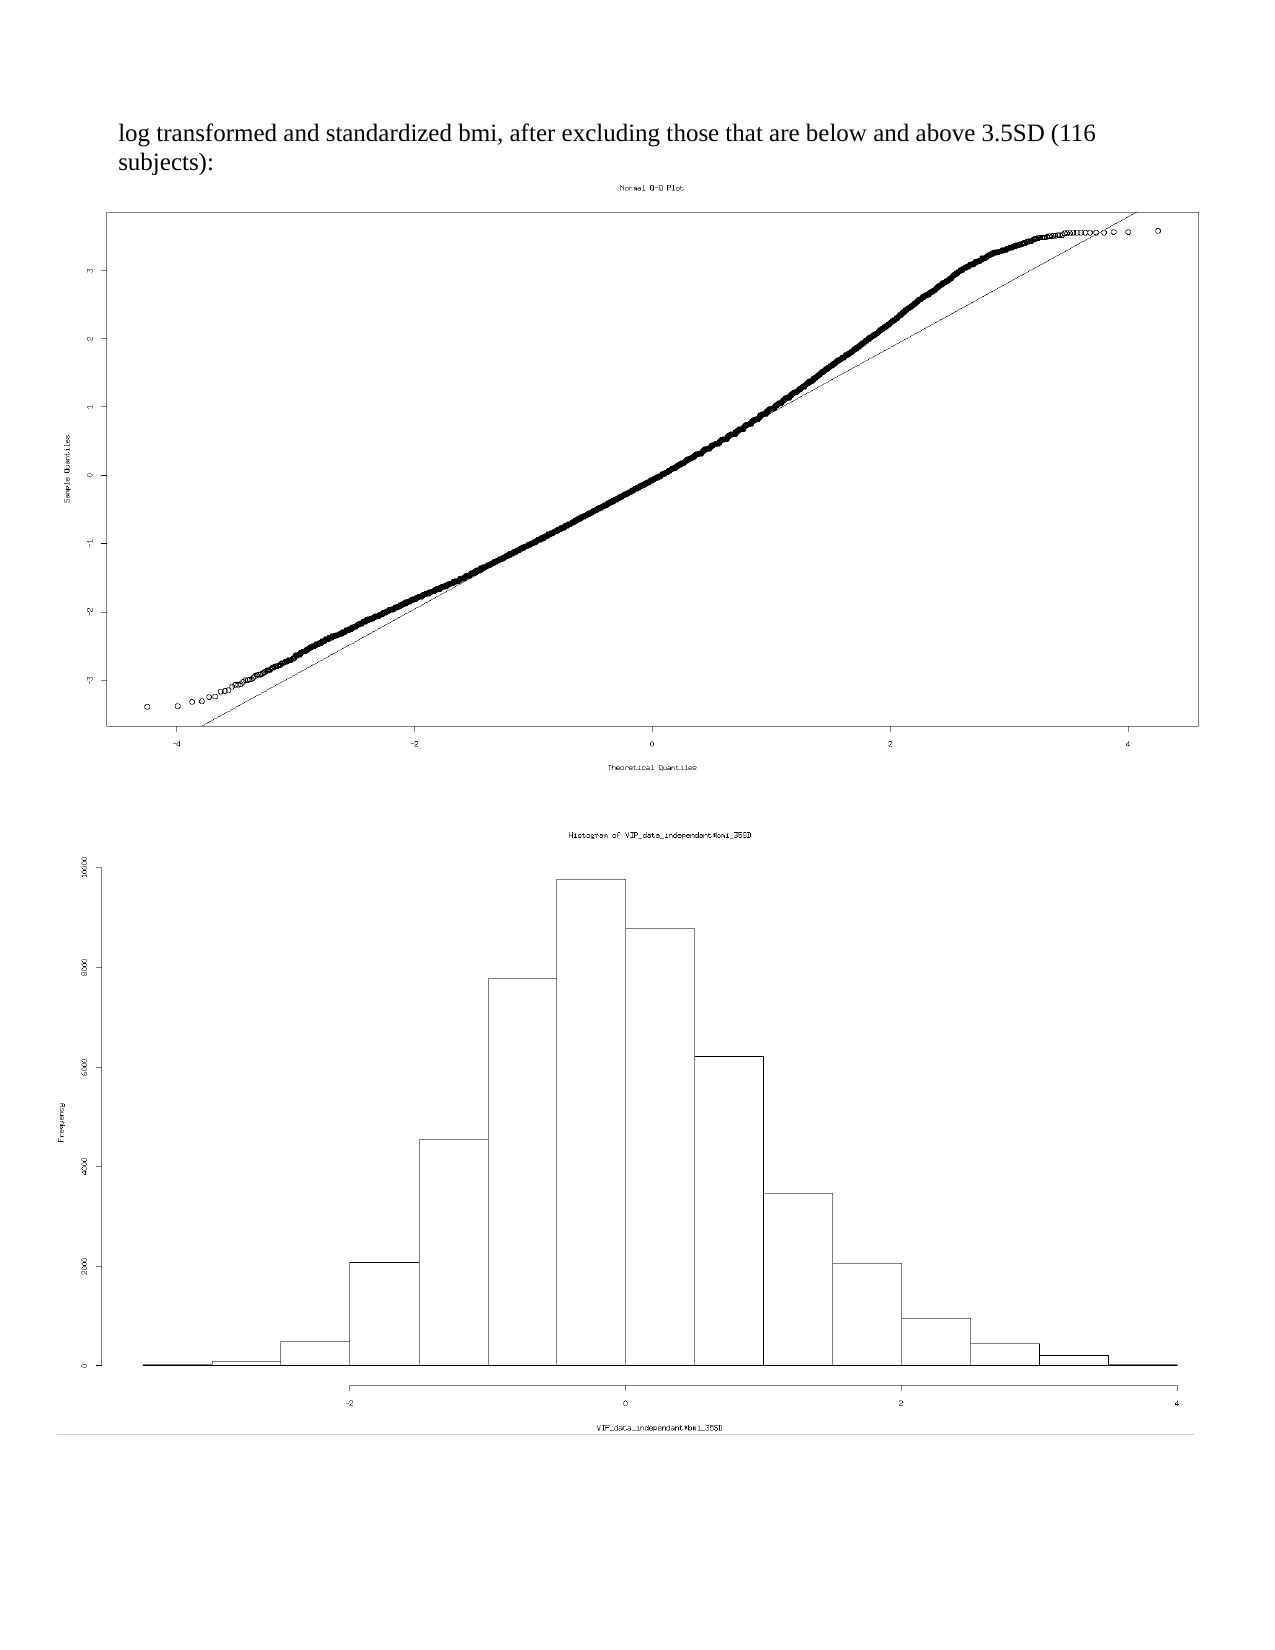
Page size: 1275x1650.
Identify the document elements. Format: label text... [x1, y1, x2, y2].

text log transformed and standardized bmi, after excluding those that are below and above 3.5SD (116 subjects): [118, 118, 1157, 175]
picture [57, 822, 1194, 1435]
picture [63, 175, 1212, 776]
